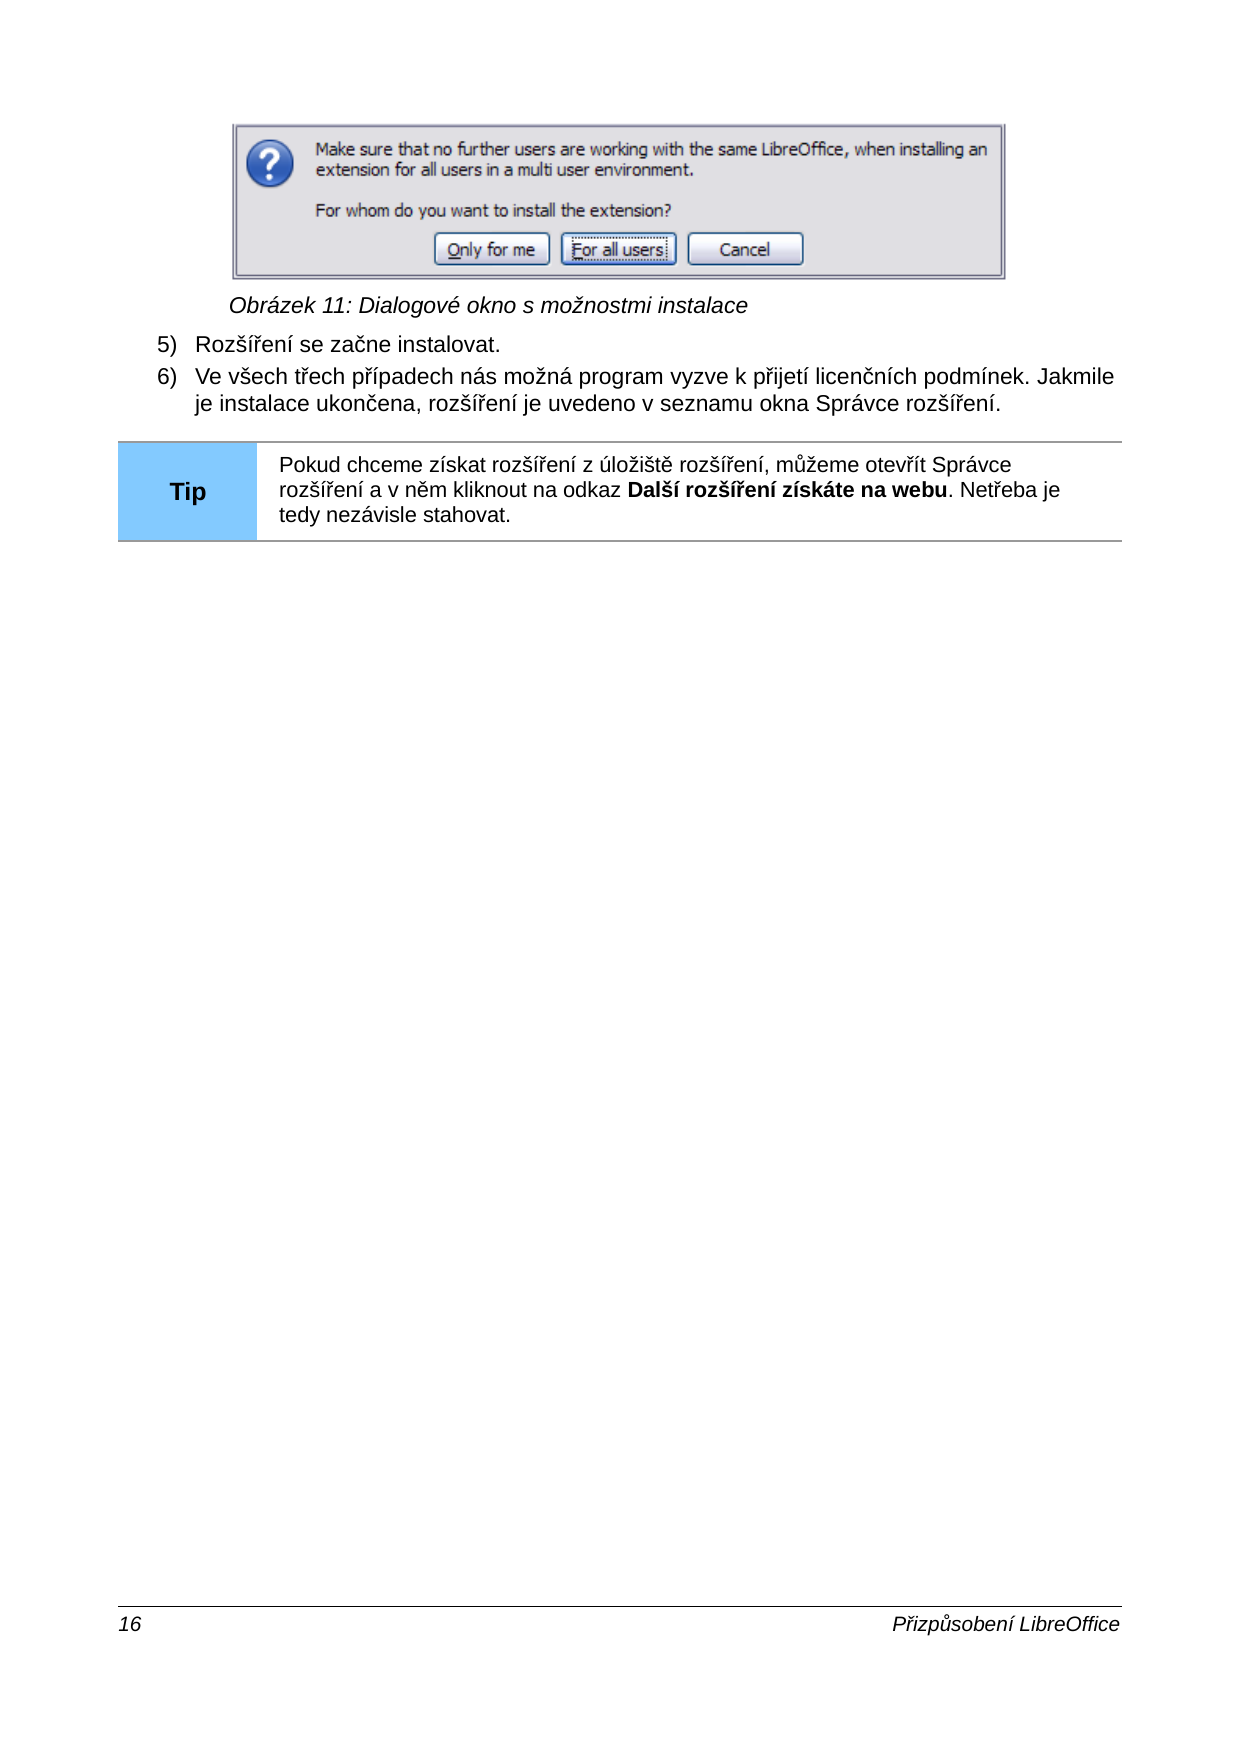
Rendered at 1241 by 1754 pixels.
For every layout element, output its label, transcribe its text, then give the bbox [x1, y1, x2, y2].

table_header Tip [118, 443, 257, 540]
picture [228, 118, 1012, 286]
list Rozšíření se začne instalovat. [177, 331, 1122, 357]
table_header Pokud chceme získat rozšíření z úložiště rozšíření, můžeme otevřít Správce rozšíření a v něm kliknout na odkaz Další rozšíření získáte na webu. Netřeba je tedy nezávisle stahovat. [258, 443, 1122, 540]
text Obrázek 11 : Dialogové okno s možnostmi instalace [229, 292, 1012, 318]
list Ve všech třech případech nás možná program vyzve k přijetí licenčních podmínek. Jakmile je instalace ukončena, rozšíření je uvedeno v seznamu okna Správce rozšíření. [177, 363, 1122, 416]
